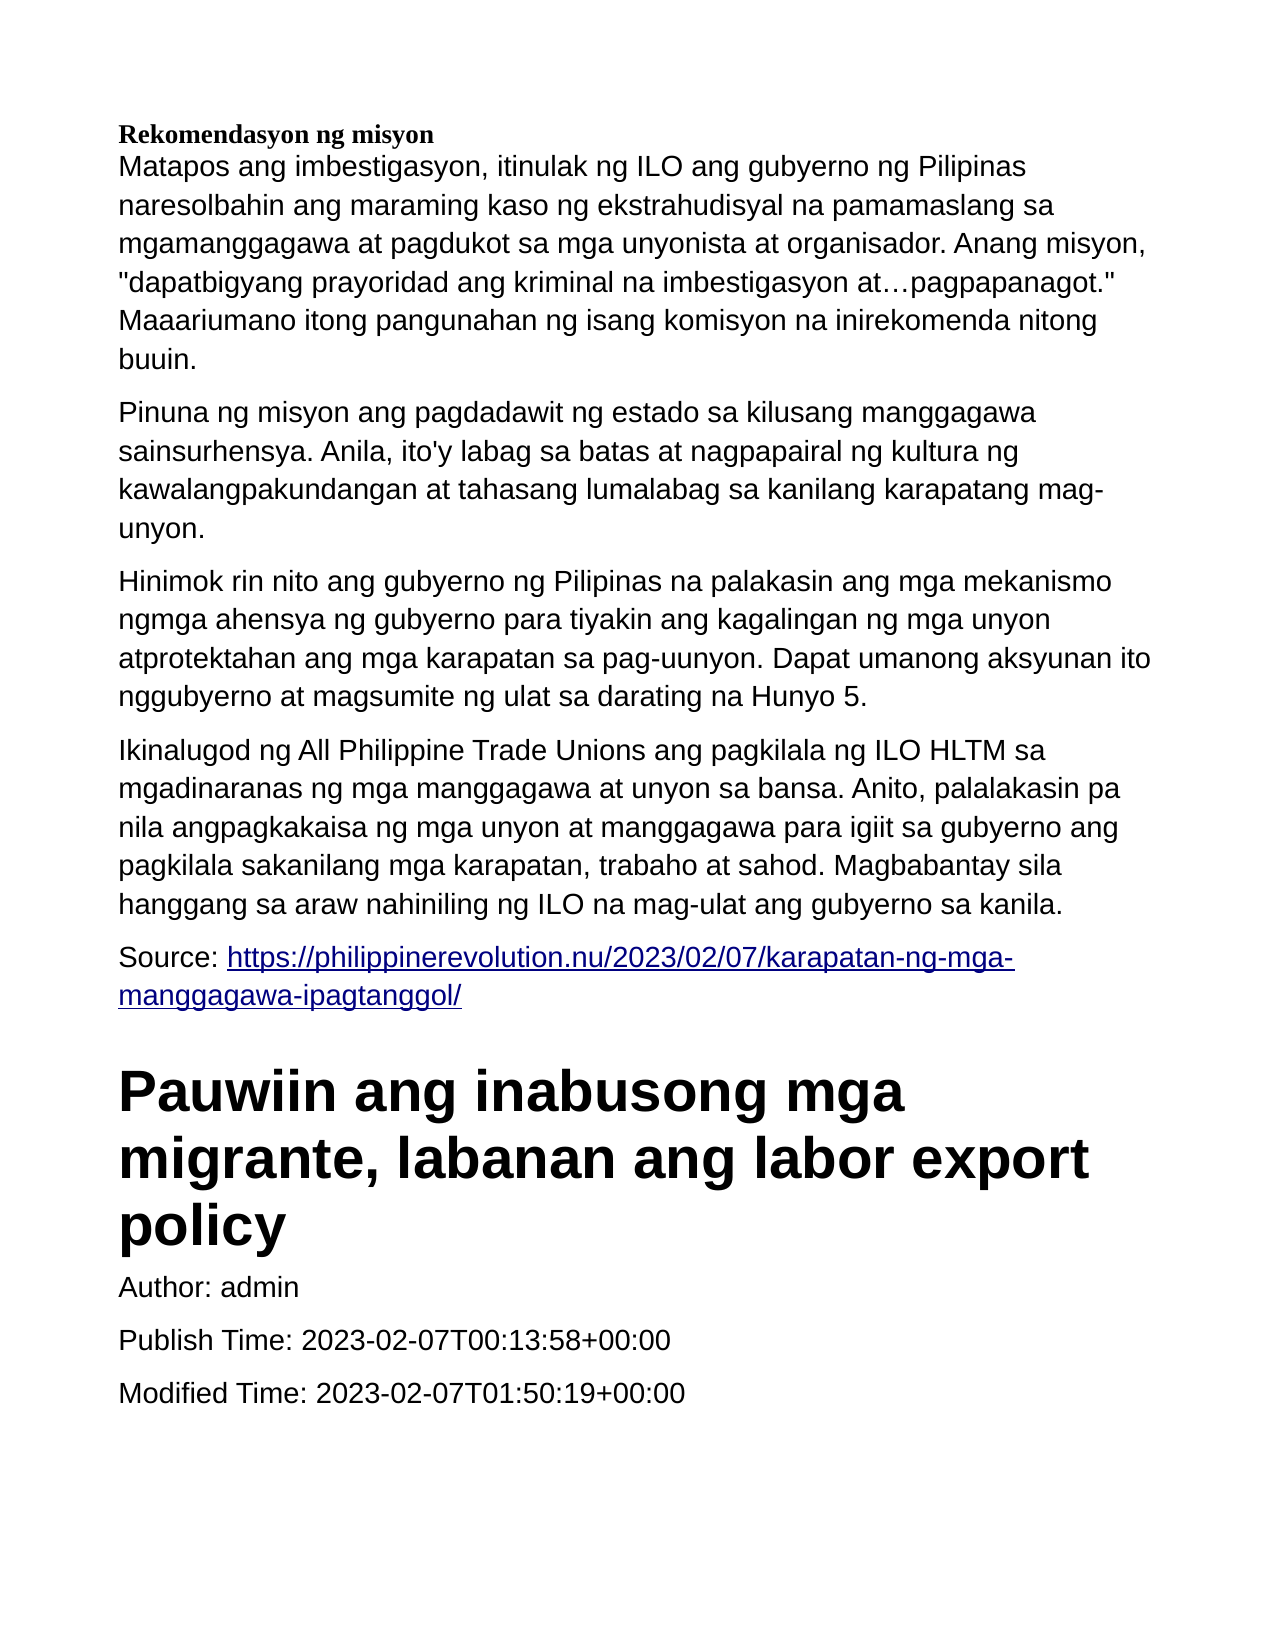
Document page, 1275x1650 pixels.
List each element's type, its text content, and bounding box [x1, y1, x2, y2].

subtitle Rekomendasyon ng misyon [118, 118, 1157, 149]
text Pinuna ng misyon ang pagdadawit ng estado sa kilusang manggagawa sainsurhensya. Anila, ito'y labag sa batas at nagpapairal ng kultura ng kawalangpakundangan at tahasang lumalabag sa kanilang karapatang mag-unyon. [118, 395, 1157, 544]
text Ikinalugod ng All Philippine Trade Unions ang pagkilala ng ILO HLTM sa mgadinaranas ng mga manggagawa at unyon sa bansa. Anito, palalakasin pa nila angpagkakaisa ng mga unyon at manggagawa para igiit sa gubyerno ang pagkilala sakanilang mga karapatan, trabaho at sahod. Magbabantay sila hanggang sa araw nahiniling ng ILO na mag-ulat ang gubyerno sa kanila. [118, 733, 1157, 920]
text Source: https://philippinerevolution.nu/2023/02/07/karapatan-ng-mga-manggagawa-ipagtanggol/ [118, 940, 1157, 1012]
text Modified Time: 2023-02-07T01:50:19+00:00 [118, 1377, 1157, 1410]
subtitle Pauwiin ang inabusong mga migrante, labanan ang labor export policy [118, 1057, 1157, 1258]
text Matapos ang imbestigasyon, itinulak ng ILO ang gubyerno ng Pilipinas naresolbahin ang maraming kaso ng ekstrahudisyal na pamamaslang sa mgamanggagawa at pagdukot sa mga unyonista at organisador. Anang misyon, "dapatbigyang prayoridad ang kriminal na imbestigasyon at…pagpapanagot." Maaariumano itong pangunahan ng isang komisyon na inirekomenda nitong buuin. [118, 149, 1157, 376]
text Author: admin [118, 1270, 1157, 1304]
text Publish Time: 2023-02-07T00:13:58+00:00 [118, 1323, 1157, 1357]
text Hinimok rin nito ang gubyerno ng Pilipinas na palakasin ang mga mekanismo ngmga ahensya ng gubyerno para tiyakin ang kagalingan ng mga unyon atprotektahan ang mga karapatan sa pag-uunyon. Dapat umanong aksyunan ito nggubyerno at magsumite ng ulat sa darating na Hunyo 5. [118, 564, 1157, 713]
